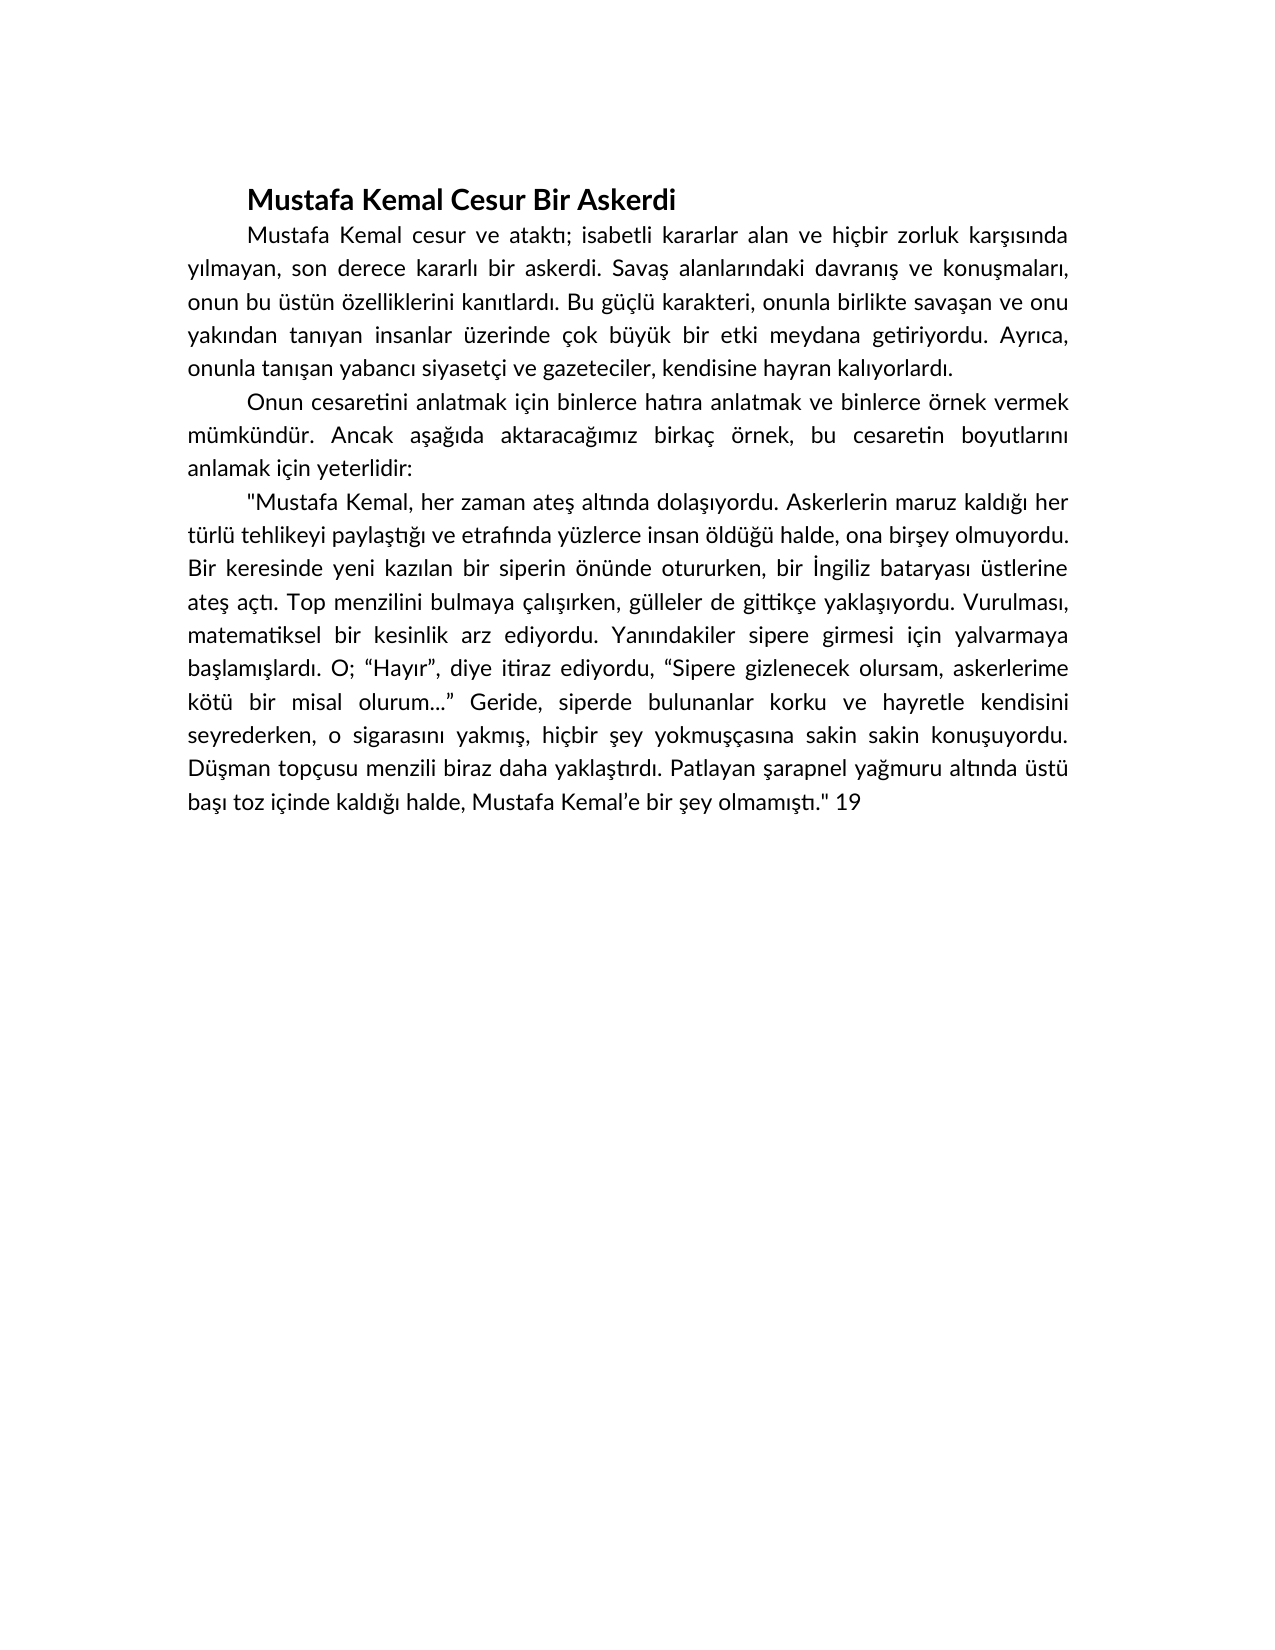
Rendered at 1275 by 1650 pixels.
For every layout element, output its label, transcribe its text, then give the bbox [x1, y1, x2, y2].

text "Mustafa Kemal, her zaman ateş altında dolaşıyordu. Askerlerin maruz kaldığı her türlü tehlikeyi paylaştığı ve etrafında yüzlerce insan öldüğü halde, ona birşey olmuyordu. Bir keresinde yeni kazılan bir siperin önünde otururken, bir İngiliz bataryası üstlerine ateş açtı. Top menzilini bulmaya çalışırken, gülleler de gittikçe yaklaşıyordu. Vurulması, matematiksel bir kesinlik arz ediyordu. Yanındakiler sipere girmesi için yalvarmaya başlamışlardı. O; “Hayır”, diye itiraz ediyordu, “Sipere gizlenecek olursam, askerlerime kötü bir misal olurum...” Geride, siperde bulunanlar korku ve hayretle kendisini seyrederken, o sigarasını yakmış, hiçbir şey yokmuşçasına sakin sakin konuşuyordu. Düşman topçusu menzili biraz daha yaklaştırdı. Patlayan şarapnel yağmuru altında üstü başı toz içinde kaldığı halde, Mustafa Kemal’e bir şey olmamıştı." 19 [187, 483, 1070, 817]
text Onun cesaretini anlatmak için binlerce hatıra anlatmak ve binlerce örnek vermek mümkündür. Ancak aşağıda aktaracağımız birkaç örnek, bu cesaretin boyutlarını anlamak için yeterlidir: [187, 383, 1070, 483]
text Mustafa Kemal Cesur Bir Askerdi [187, 183, 1070, 217]
text Mustafa Kemal cesur ve ataktı; isabetli kararlar alan ve hiçbir zorluk karşısında yılmayan, son derece kararlı bir askerdi. Savaş alanlarındaki davranış ve konuşmaları, onun bu üstün özelliklerini kanıtlardı. Bu güçlü karakteri, onunla birlikte savaşan ve onu yakından tanıyan insanlar üzerinde çok büyük bir etki meydana getiriyordu. Ayrıca, onunla tanışan yabancı siyasetçi ve gazeteciler, kendisine hayran kalıyorlardı. [187, 217, 1070, 383]
